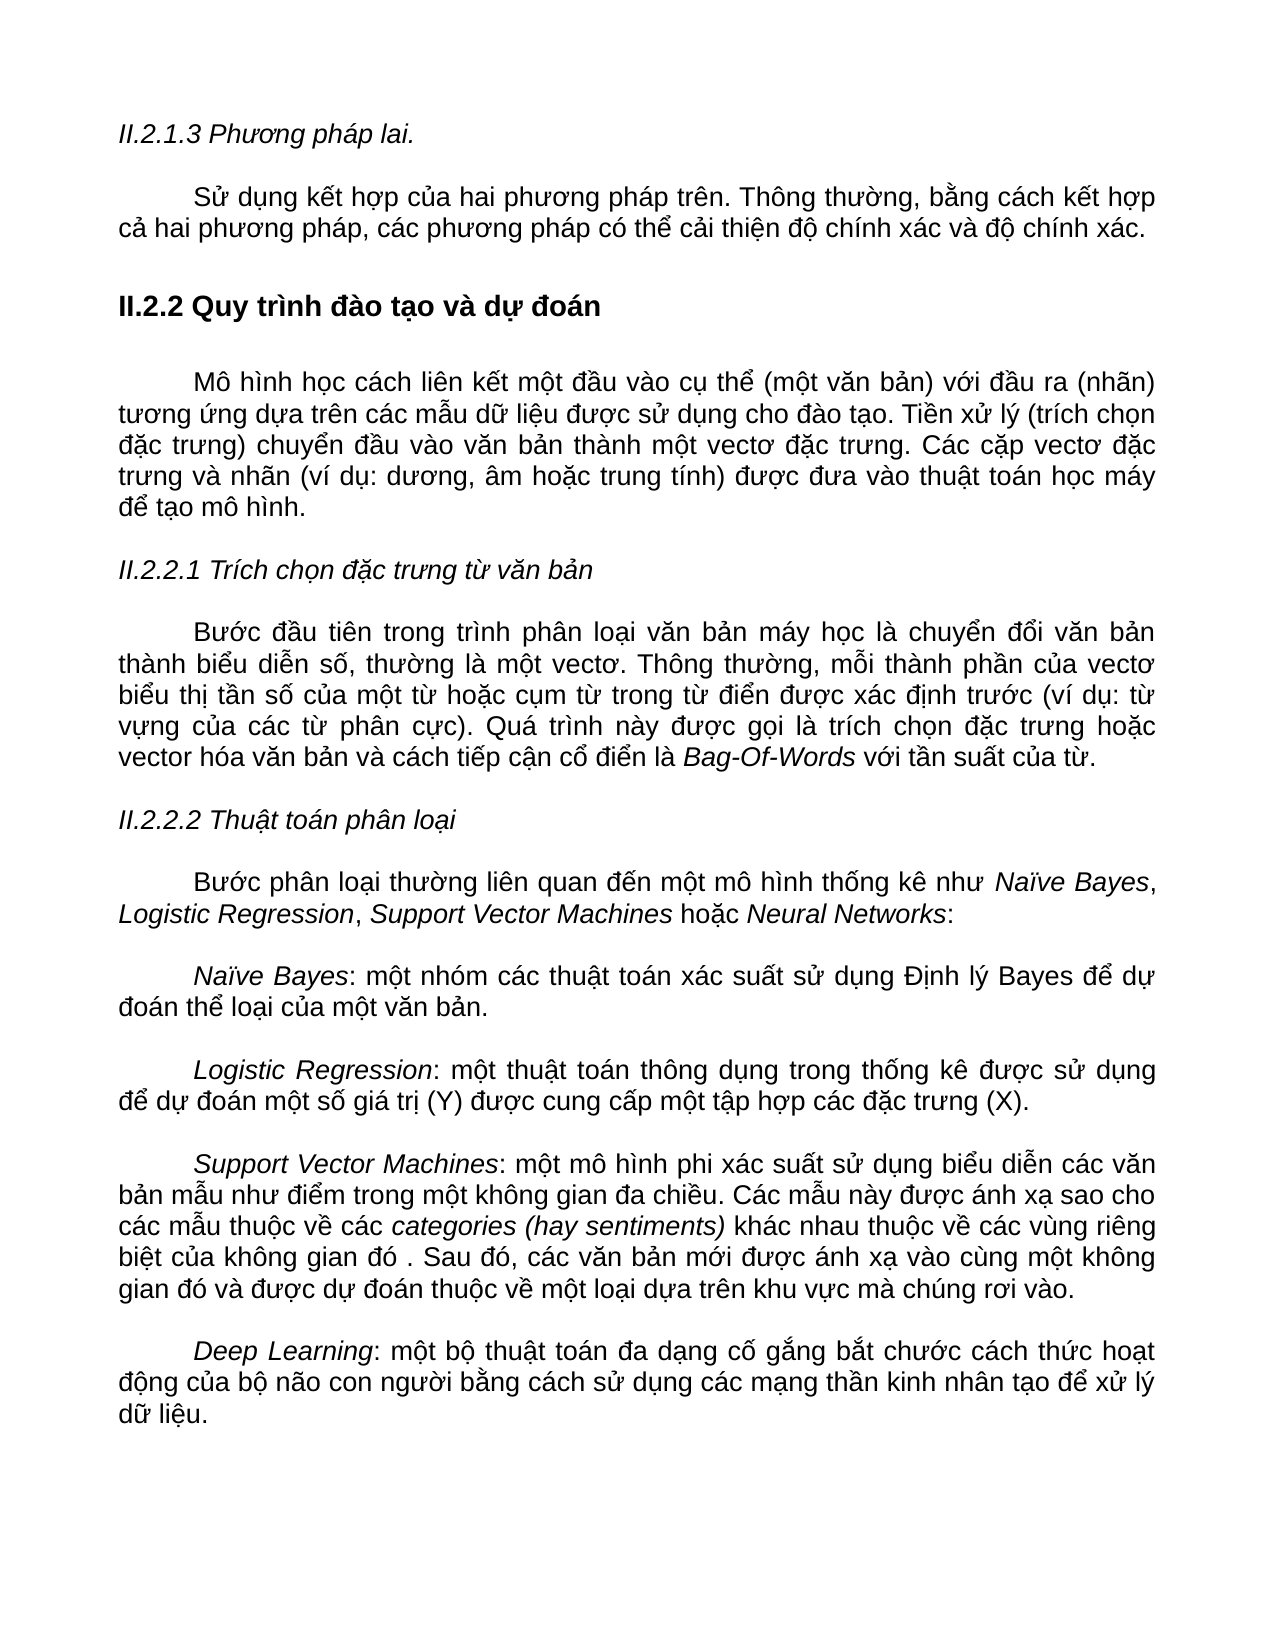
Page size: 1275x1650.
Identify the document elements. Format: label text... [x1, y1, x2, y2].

text Mô hình học cách liên kết một đầu vào cụ thể (một văn bản) với đầu ra (nhãn) tương ứng dựa trên các mẫu dữ liệu được sử dụng cho đào tạo. Tiền xử lý (trích chọn đặc trưng) chuyển đầu vào văn bản thành một vectơ đặc trưng. Các cặp vectơ đặc trưng và nhãn (ví dụ: dương, âm hoặc trung tính) được đưa vào thuật toán học máy để tạo mô hình. [118, 366, 1157, 523]
text Bước đầu tiên trong trình phân loại văn bản máy học là chuyển đổi văn bản thành biểu diễn số, thường là một vectơ. Thông thường, mỗi thành phần của vectơ biểu thị tần số của một từ hoặc cụm từ trong từ điển được xác định trước (ví dụ: từ vựng của các từ phân cực). Quá trình này được gọi là trích chọn đặc trưng hoặc vector hóa văn bản và cách tiếp cận cổ điển là Bag-Of-Words với tần suất của từ. [118, 616, 1157, 773]
text Support Vector Machines: một mô hình phi xác suất sử dụng biểu diễn các văn bản mẫu như điểm trong một không gian đa chiều. Các mẫu này được ánh xạ sao cho các mẫu thuộc về các categories (hay sentiments) khác nhau thuộc về các vùng riêng biệt của không gian đó . Sau đó, các văn bản mới được ánh xạ vào cùng một không gian đó và được dự đoán thuộc về một loại dựa trên khu vực mà chúng rơi vào. [118, 1148, 1157, 1304]
text Deep Learning: một bộ thuật toán đa dạng cố gắng bắt chước cách thức hoạt động của bộ não con người bằng cách sử dụng các mạng thần kinh nhân tạo để xử lý dữ liệu. [118, 1335, 1157, 1429]
text Logistic Regression: một thuật toán thông dụng trong thống kê được sử dụng để dự đoán một số giá trị (Y) được cung cấp một tập hợp các đặc trưng (X). [118, 1054, 1157, 1116]
text Naïve Bayes: một nhóm các thuật toán xác suất sử dụng Định lý Bayes để dự đoán thể loại của một văn bản. [118, 960, 1157, 1023]
text Bước phân loại thường liên quan đến một mô hình thống kê như Naïve Bayes, Logistic Regression, Support Vector Machines hoặc Neural Networks: [118, 866, 1157, 929]
text II.2.1.3 Phương pháp lai. [118, 118, 1157, 149]
subtitle II.2.2 Quy trình đào tạo và dự đoán [118, 289, 1157, 323]
text II.2.2.1 Trích chọn đặc trưng từ văn bản [118, 554, 1157, 585]
text II.2.2.2 Thuật toán phân loại [118, 804, 1157, 835]
text Sử dụng kết hợp của hai phương pháp trên. Thông thường, bằng cách kết hợp cả hai phương pháp, các phương pháp có thể cải thiện độ chính xác và độ chính xác. [118, 181, 1157, 243]
